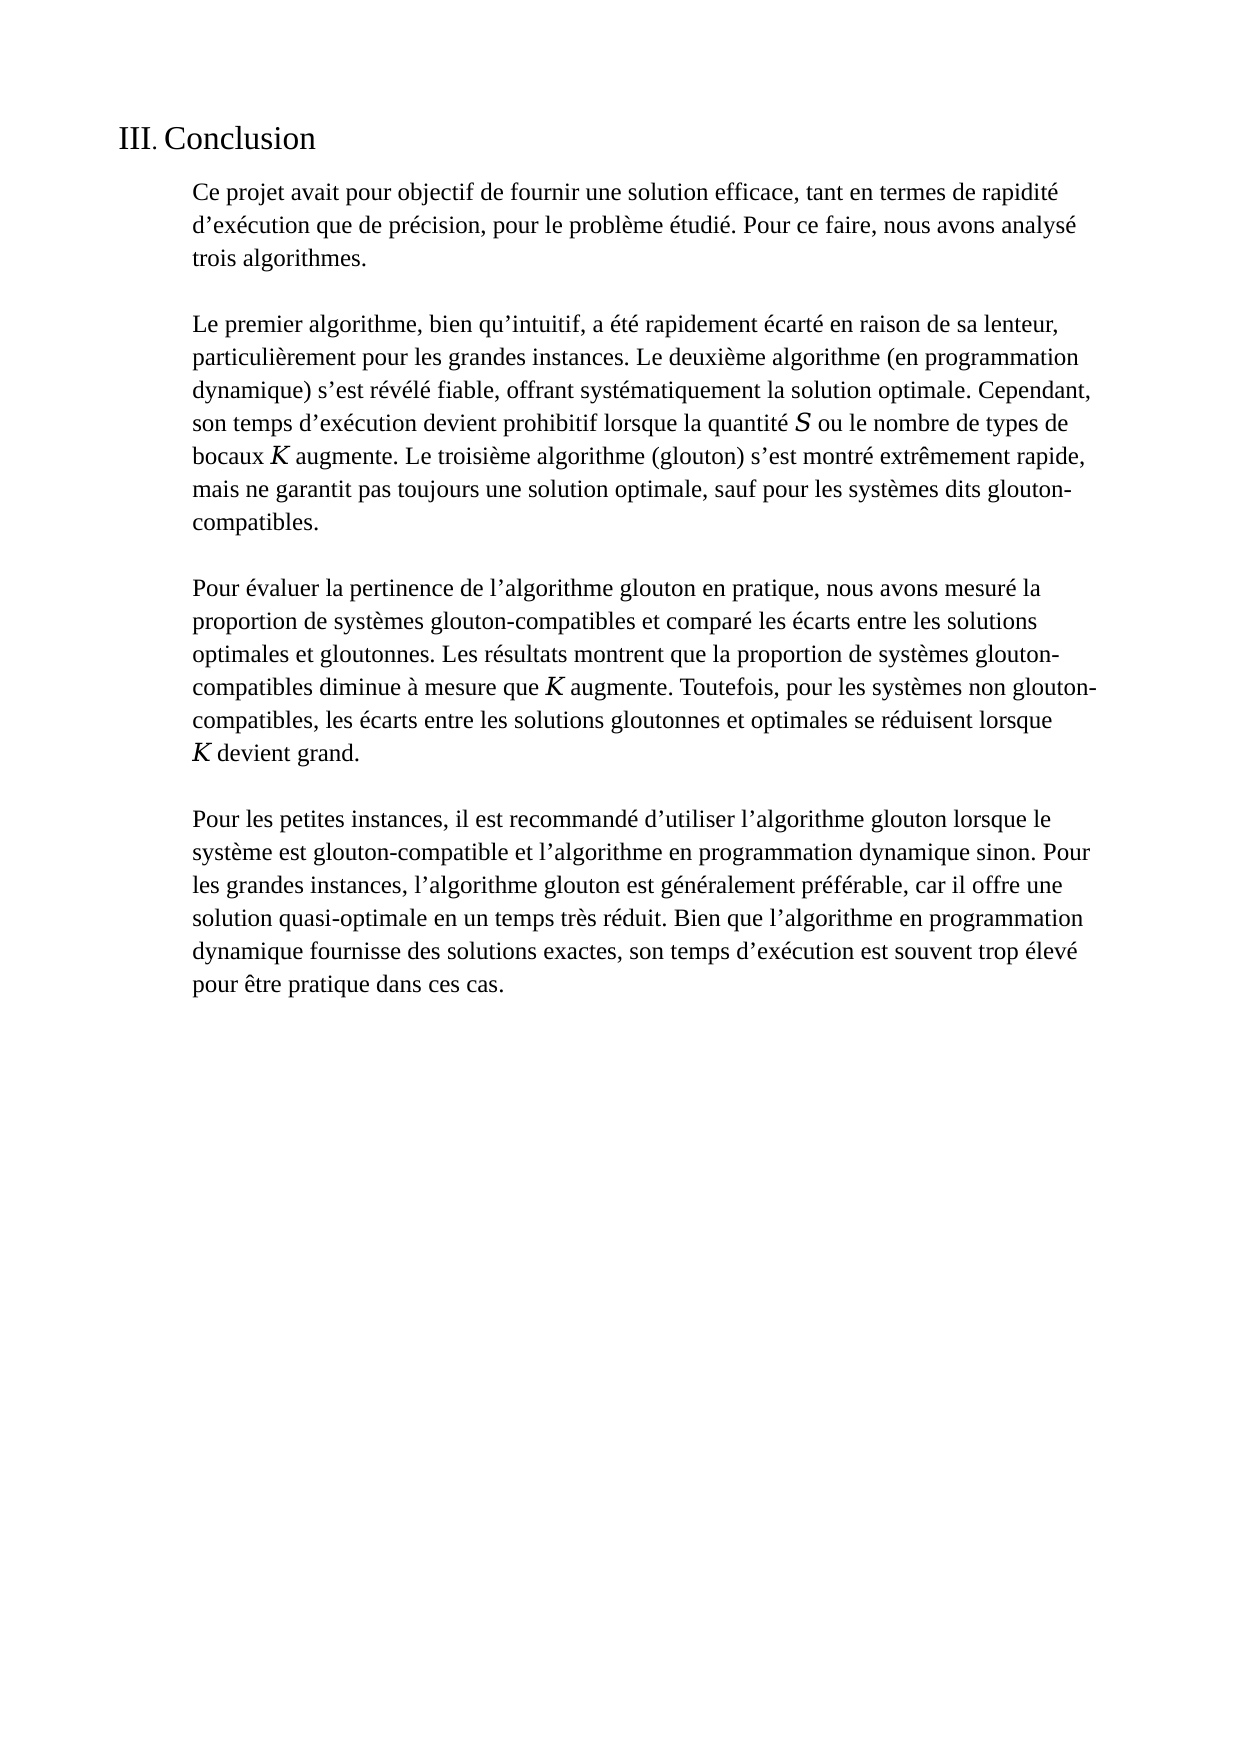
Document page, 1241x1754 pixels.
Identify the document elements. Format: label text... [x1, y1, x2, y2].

text Ce projet avait pour objectif de fournir une solution efficace, tant en termes de rapidité d’exécution que de précision, pour le problème étudié. Pour ce faire, nous avons analysé trois algorithmes. Le premier algorithme, bien qu’intuitif, a été rapidement écarté en raison de sa lenteur, particulièrement pour les grandes instances. Le deuxième algorithme (en programmation dynamique) s’est révélé fiable, offrant systématiquement la solution optimale. Cependant, son temps d’exécution devient prohibitif lorsque la quantité 𝑆 ou le nombre de types de bocaux 𝐾 augmente. Le troisième algorithme (glouton) s’est montré extrêmement rapide, mais ne garantit pas toujours une solution optimale, sauf pour les systèmes dits glouton-compatibles. Pour évaluer la pertinence de l’algorithme glouton en pratique, nous avons mesuré la proportion de systèmes glouton-compatibles et comparé les écarts entre les solutions optimales et gloutonnes. Les résultats montrent que la proportion de systèmes glouton-compatibles diminue à mesure que 𝐾 augmente. Toutefois, pour les systèmes non glouton-compatibles, les écarts entre les solutions gloutonnes et optimales se réduisent lorsque 𝐾 devient grand. Pour les petites instances, il est recommandé d’utiliser l’algorithme glouton lorsque le système est glouton-compatible et l’algorithme en programmation dynamique sinon. Pour les grandes instances, l’algorithme glouton est généralement préférable, car il offre une solution quasi-optimale en un temps très réduit. Bien que l’algorithme en programmation dynamique fournisse des solutions exactes, son temps d’exécution est souvent trop élevé pour être pratique dans ces cas. [192, 177, 1122, 998]
text III. Conclusion [118, 118, 1122, 156]
